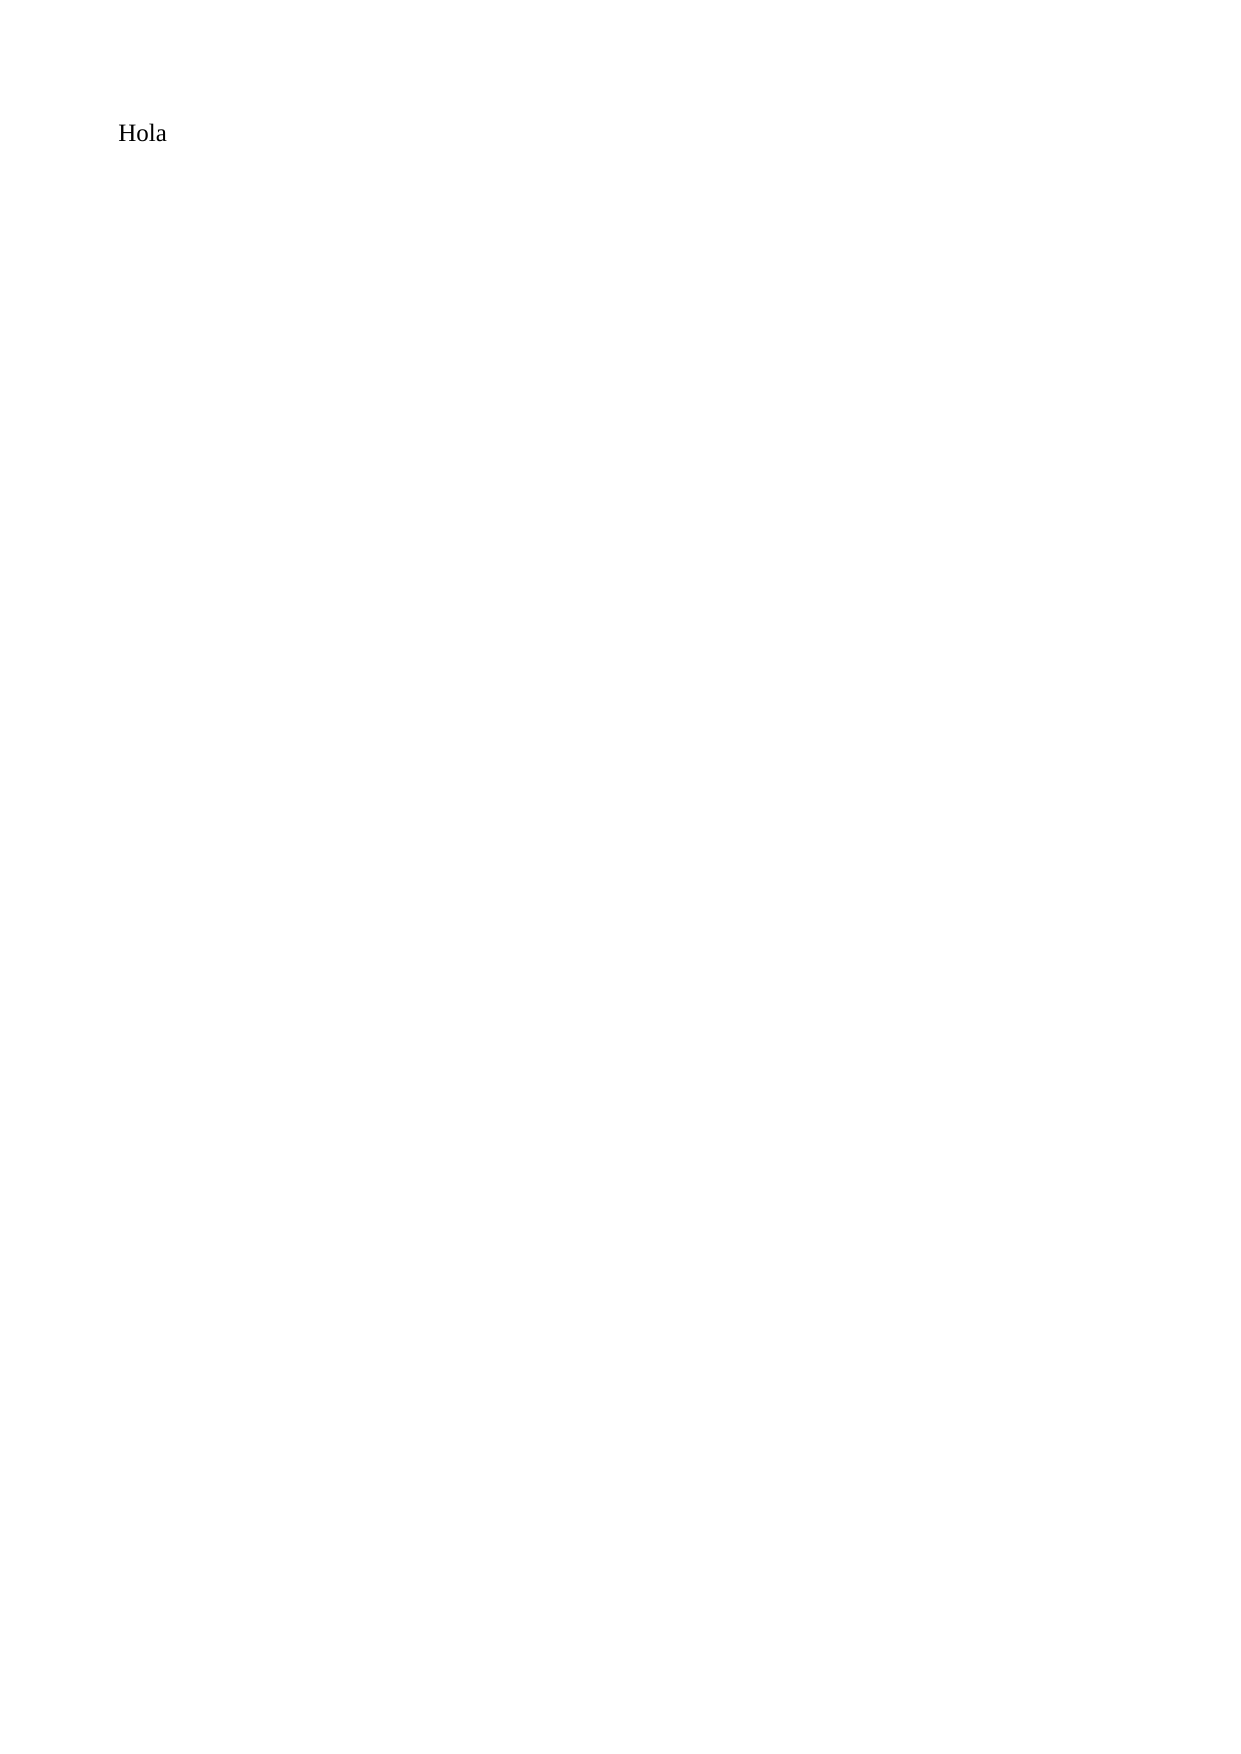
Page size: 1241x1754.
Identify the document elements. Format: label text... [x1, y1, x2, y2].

text Hola [118, 118, 1122, 147]
